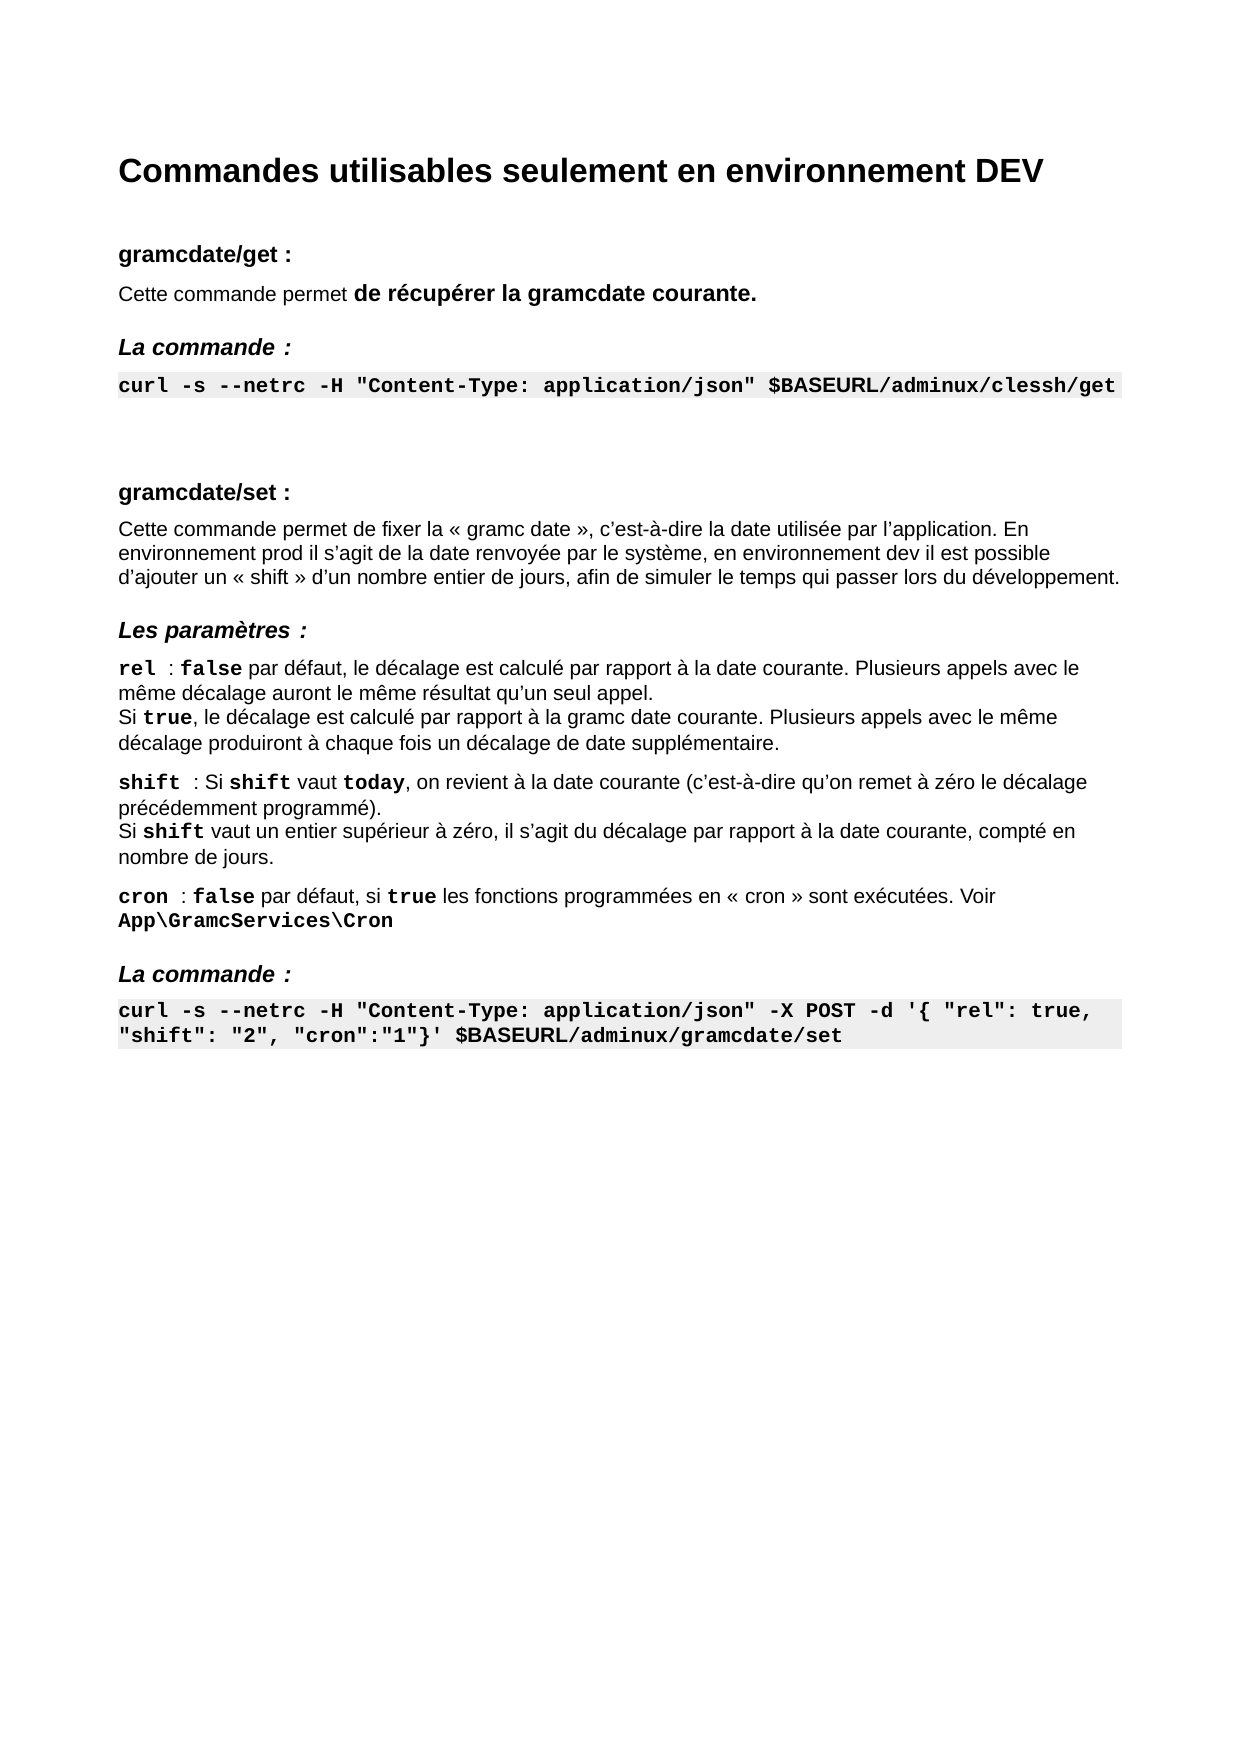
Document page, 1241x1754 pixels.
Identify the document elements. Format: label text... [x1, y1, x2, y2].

text shift : Si shift vaut today, on revient à la date courante (c’est-à-dire qu’on remet à zéro le décalage précédemment programmé). Si shift vaut un entier supérieur à zéro, il s’agit du décalage par rapport à la date courante, compté en nombre de jours. [118, 769, 1122, 869]
text Cette commande permet de fixer la « gramc date », c’est-à-dire la date utilisée par l’application. En environnement prod il s’agit de la date renvoyée par le système, en environnement dev il est possible d’ajouter un « shift » d’un nombre entier de jours, afin de simuler le temps qui passer lors du développement. [118, 517, 1122, 589]
text curl -s --netrc -H "Content-Type: application/json" -X POST -d '{ "rel": true, "shift": "2", "cron":"1"}' $BASEURL/adminux/gramcdate/set [118, 999, 1122, 1049]
text Cette commande permet de récupérer la gramcdate courante. [118, 279, 1122, 306]
subtitle La commande : [118, 333, 1122, 360]
subtitle gramcdate/set : [118, 478, 1122, 505]
subtitle Les paramètres : [118, 616, 1122, 643]
subtitle gramcdate/get : [118, 240, 1122, 267]
text cron : false par défaut, si true les fonctions programmées en « cron » sont exécutées. Voir App\GramcServices\Cron [118, 884, 1122, 933]
subtitle La commande : [118, 960, 1122, 987]
subtitle Commandes utilisables seulement en environnement DEV [118, 151, 1122, 189]
text curl -s --netrc -H "Content-Type: application/json" $BASEURL/adminux/clessh/get [118, 372, 1122, 398]
text rel : false par défaut, le décalage est calculé par rapport à la date courante. Plusieurs appels avec le même décalage auront le même résultat qu’un seul appel. Si true, le décalage est calculé par rapport à la gramc date courante. Plusieurs appels avec le même décalage produiront à chaque fois un décalage de date supplémentaire. [118, 655, 1122, 755]
